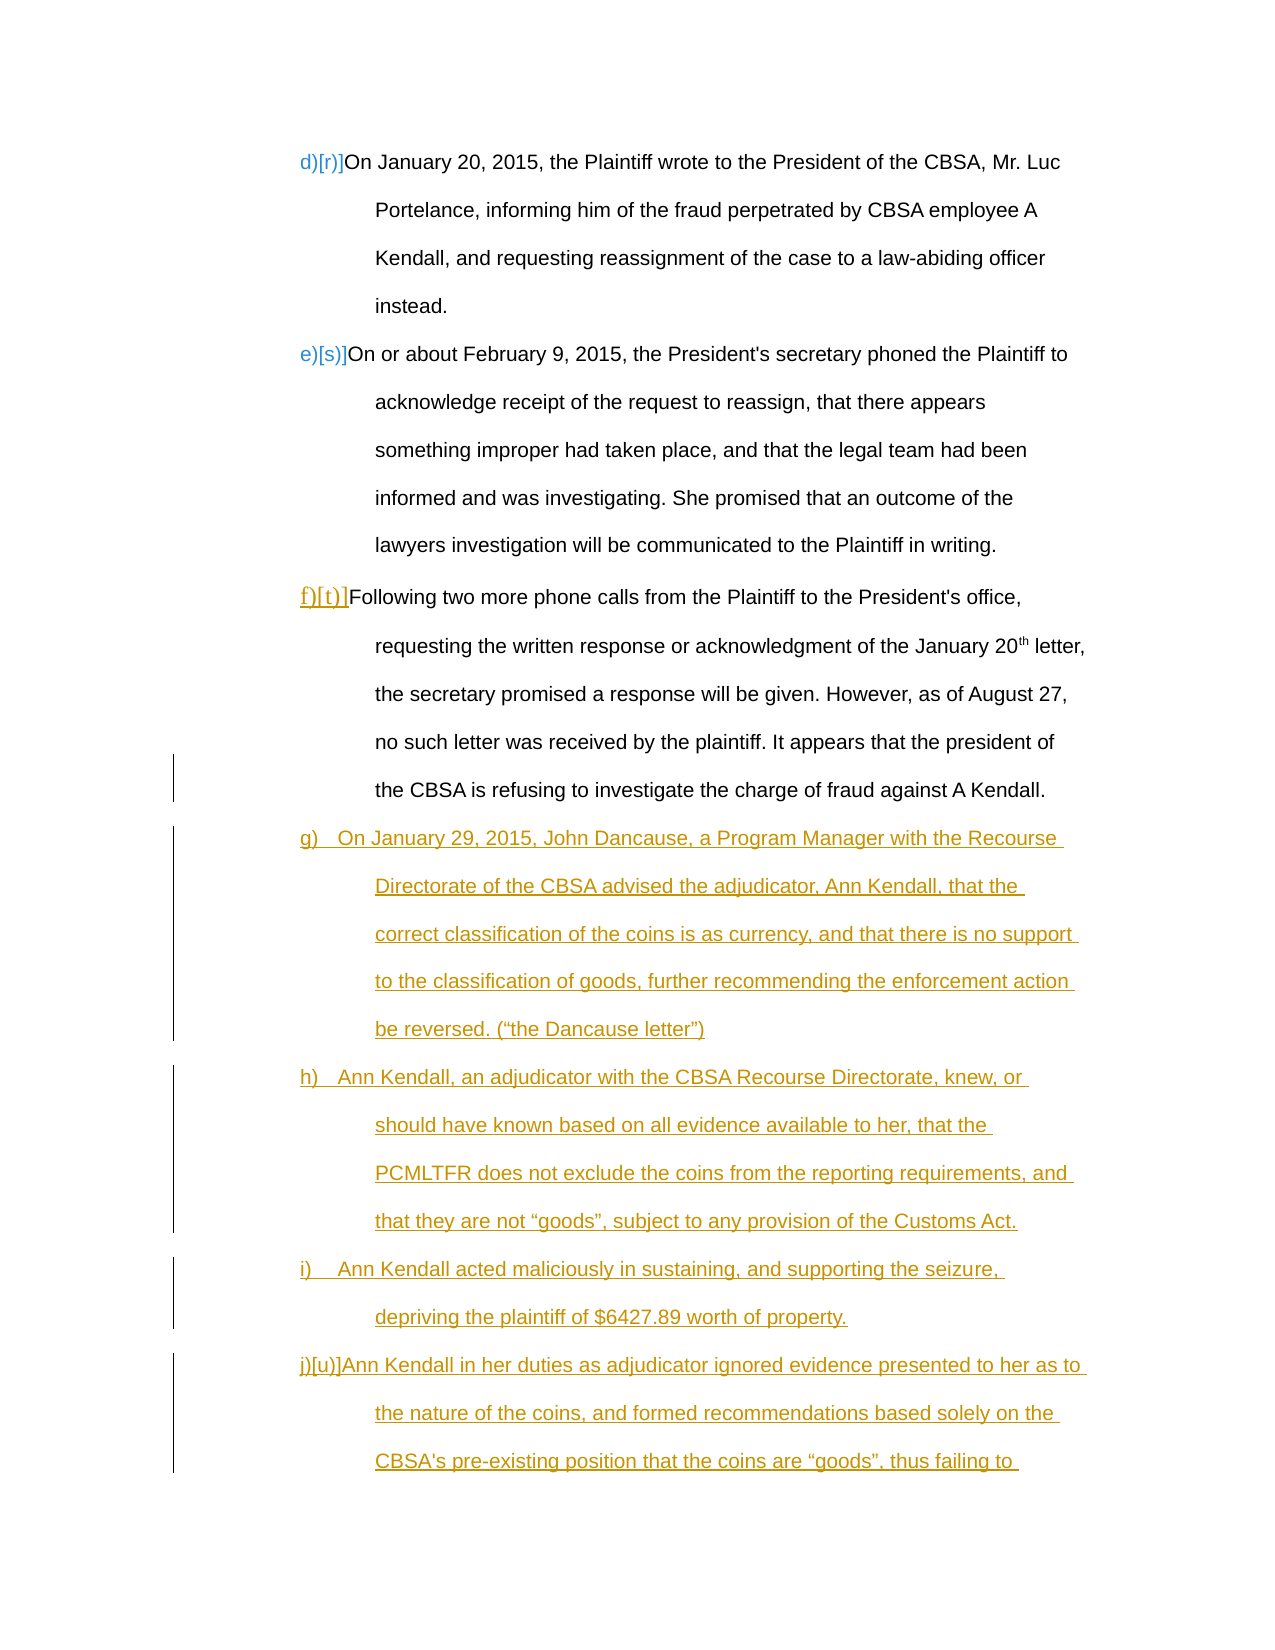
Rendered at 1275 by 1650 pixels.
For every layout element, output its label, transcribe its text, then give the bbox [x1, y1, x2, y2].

list the nature of the coins, and formed recommendations based solely on the CBSA's pre-existing position that the coins are “goods”, thus failing to [300, 1375, 1087, 1472]
list Ann Kendall, an adjudicator with the CBSA Recourse Directorate, knew, or should have known based on all evidence available to her, that the PCMLTFR does not exclude the coins from the reporting requirements, and that they are not “goods”, subject to any provision of the Customs Act. [300, 1065, 1087, 1233]
list On or about February 9, 2015, the President's secretary phoned the Plaintiff to acknowledge receipt of the request to reassign, that there appears something improper had taken place, and that the legal team had been informed and was investigating. She promised that an outcome of the lawyers investigation will be communicated to the Plaintiff in writing. [300, 342, 1087, 557]
list Following two more phone calls from the Plaintiff to the President's office, requesting the written response or acknowledgment of the January 20th letter, the secretary promised a response will be given. However, as of August 27, no such letter was received by the plaintiff. It appears that the president of the CBSA is refusing to investigate the charge of fraud against A Kendall. [300, 581, 1087, 802]
list On January 29, 2015, John Dancause, a Program Manager with the Recourse Directorate of the CBSA advised the adjudicator, Ann Kendall, that the correct classification of the coins is as currency, and that there is no support to the classification of goods, further recommending the enforcement action be reversed. (“the Dancause letter”) [300, 826, 1087, 1041]
list Ann Kendall acted maliciously in sustaining, and supporting the seizure, depriving the plaintiff of $6427.89 worth of property. [300, 1257, 1087, 1329]
list On January 20, 2015, the Plaintiff wrote to the President of the CBSA, Mr. Luc Portelance, informing him of the fraud perpetrated by CBSA employee A Kendall, and requesting reassignment of the case to a law-abiding officer instead. [300, 150, 1087, 318]
list Ann Kendall in her duties as adjudicator ignored evidence presented to her as to [300, 1353, 1087, 1374]
